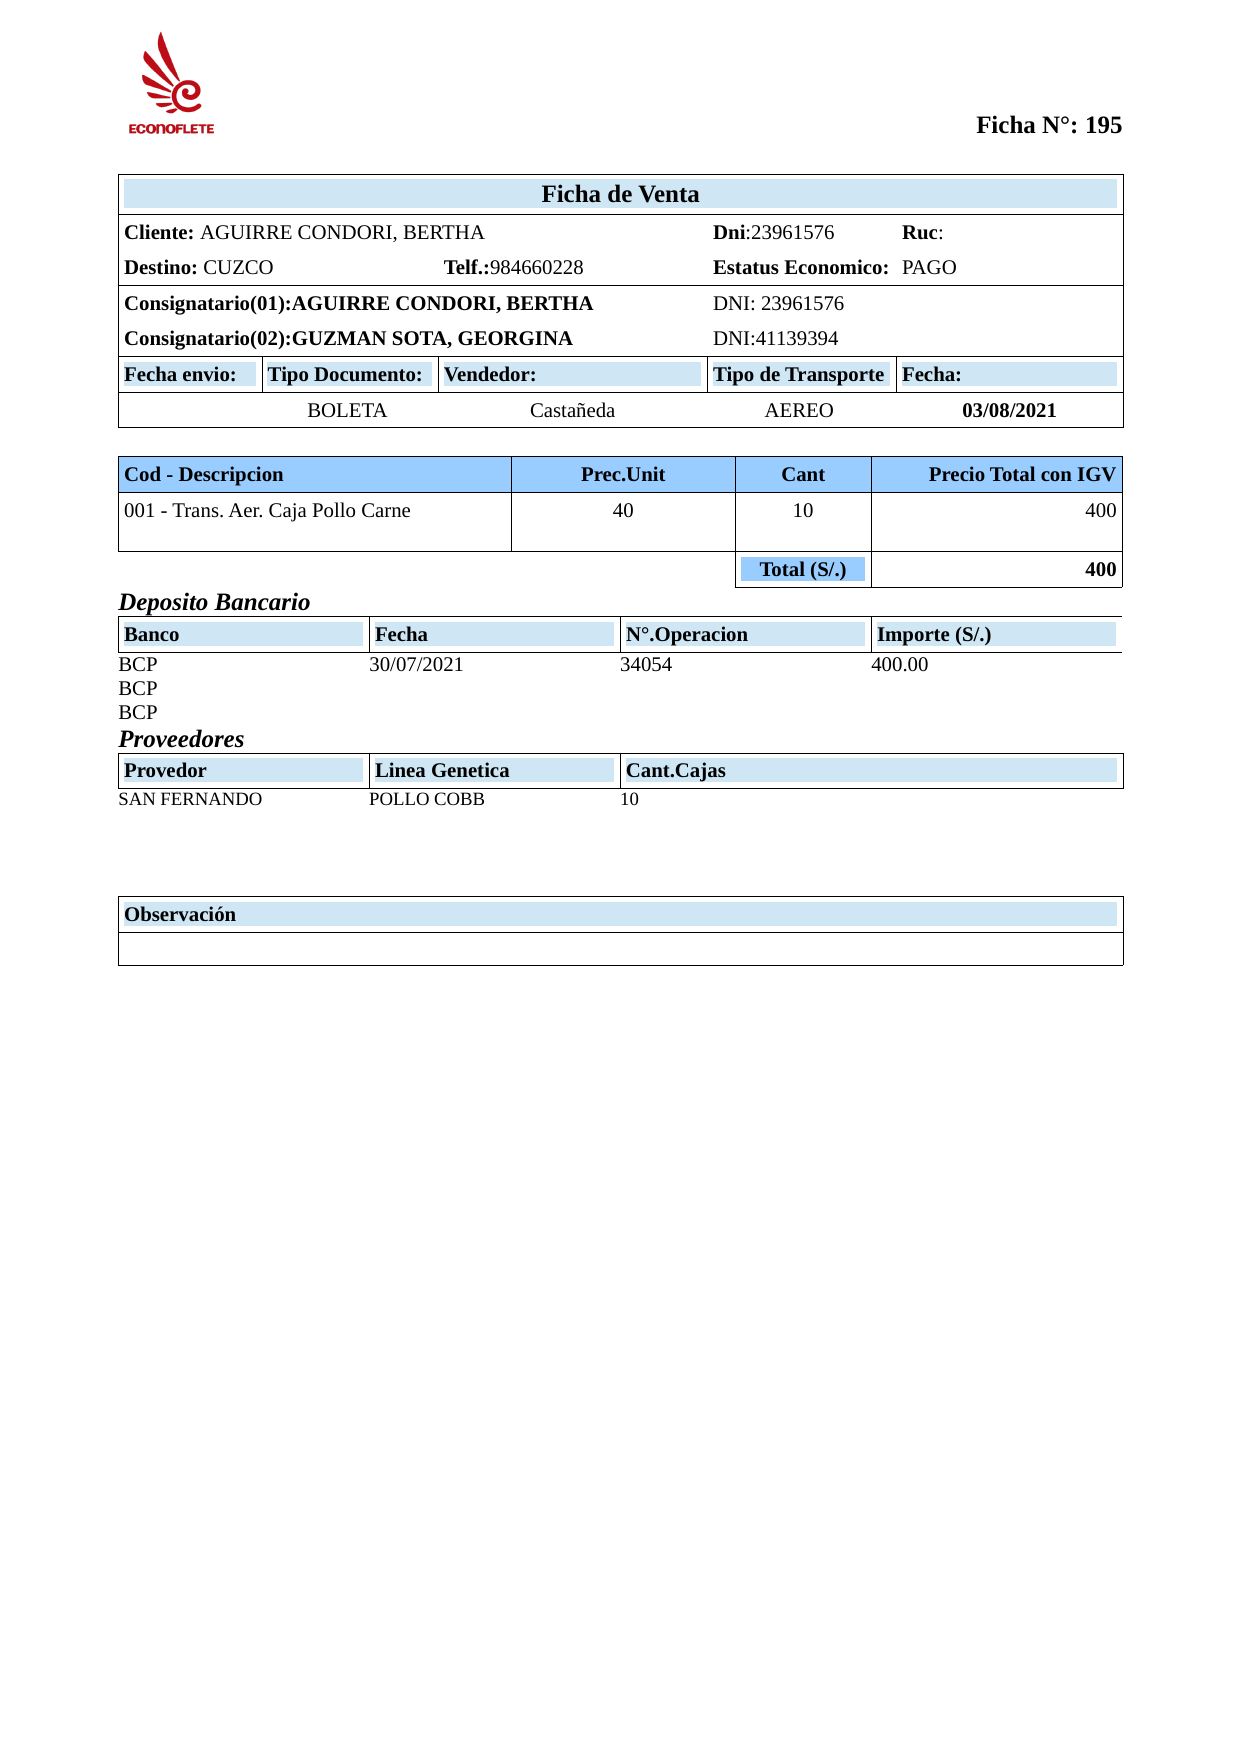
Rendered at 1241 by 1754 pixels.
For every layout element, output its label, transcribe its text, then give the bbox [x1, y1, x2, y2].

table_cell Consignatario(02):GUZMAN SOTA, GEORGINA [119, 321, 707, 356]
table_cell DNI:41139394 [707, 321, 1123, 356]
table_header Linea Genetica [370, 754, 620, 788]
table_cell [871, 700, 1122, 724]
table_cell [369, 676, 620, 700]
table_cell [118, 853, 369, 874]
table_cell BCP [118, 700, 369, 724]
text Proveedores [118, 724, 1122, 753]
table_header N°.Operacion [621, 617, 871, 652]
table_cell 001 - Trans. Aer. Caja Pollo Carne [119, 493, 511, 551]
table_cell Tipo de Transporte [708, 357, 896, 392]
table_cell DNI: 23961576 [707, 286, 1123, 321]
table_header Importe (S/.) [872, 617, 1122, 652]
table_cell AEREO [707, 393, 896, 427]
table_cell 400 [872, 552, 1122, 587]
table_cell [118, 831, 369, 853]
table_header Cant.Cajas [621, 754, 1123, 788]
table_header Provedor [119, 754, 369, 788]
table_cell POLLO COBB [369, 789, 620, 810]
table_cell [369, 853, 620, 874]
table_cell 400 [872, 493, 1122, 551]
table_header Fecha [370, 617, 620, 652]
table_cell [620, 700, 871, 724]
table_cell BCP [118, 653, 369, 676]
table_cell 30/07/2021 [369, 653, 620, 676]
table_cell Cliente: AGUIRRE CONDORI, BERTHA [119, 215, 707, 249]
table_cell Total (S/.) [736, 552, 871, 587]
table_cell 34054 [620, 653, 871, 676]
table_cell 10 [736, 493, 871, 551]
table_cell [369, 810, 620, 831]
table_cell [620, 875, 1123, 896]
table_cell [118, 552, 511, 587]
table_cell [620, 831, 1123, 853]
table_cell 03/08/2021 [896, 393, 1123, 427]
table_cell Castañeda [438, 393, 707, 427]
text Deposito Bancario [118, 587, 1122, 616]
table_cell [369, 875, 620, 896]
table_header Precio Total con IGV [872, 457, 1122, 492]
table_cell [369, 831, 620, 853]
table_cell BCP [118, 676, 369, 700]
table_cell 400.00 [871, 653, 1122, 676]
table_header Observación [119, 897, 1123, 932]
table_cell Fecha envio: [119, 357, 262, 392]
table_cell [118, 810, 369, 831]
table_header Prec.Unit [512, 457, 735, 492]
table_cell [620, 810, 1123, 831]
table_cell [119, 393, 262, 427]
table_header Cod - Descripcion [119, 457, 511, 492]
table_cell Destino: CUZCO [119, 249, 438, 285]
table_cell [620, 676, 871, 700]
table_cell [118, 875, 369, 896]
table_cell SAN FERNANDO [118, 789, 369, 810]
table_cell Consignatario(01):AGUIRRE CONDORI, BERTHA [119, 286, 707, 321]
table_header Banco [119, 617, 369, 652]
table_cell Estatus Economico: [707, 249, 896, 285]
table_cell [369, 700, 620, 724]
table_header Cant [736, 457, 871, 492]
table_cell BOLETA [262, 393, 438, 427]
table_cell Telf.:984660228 [438, 249, 707, 285]
table_cell 10 [620, 789, 1123, 810]
table_header Ficha de Venta [119, 175, 1123, 214]
table_cell Dni:23961576 [707, 215, 896, 249]
table_cell [871, 676, 1122, 700]
table_cell [119, 933, 1123, 965]
table_cell Ruc: [896, 215, 1123, 249]
table_cell Vendedor: [439, 357, 707, 392]
table_cell Fecha: [897, 357, 1123, 392]
table_cell 40 [512, 493, 735, 551]
table_cell [620, 853, 1123, 874]
table_cell [511, 552, 735, 587]
table_cell Tipo Documento: [263, 357, 438, 392]
picture [118, 31, 225, 134]
table_cell PAGO [896, 249, 1123, 285]
